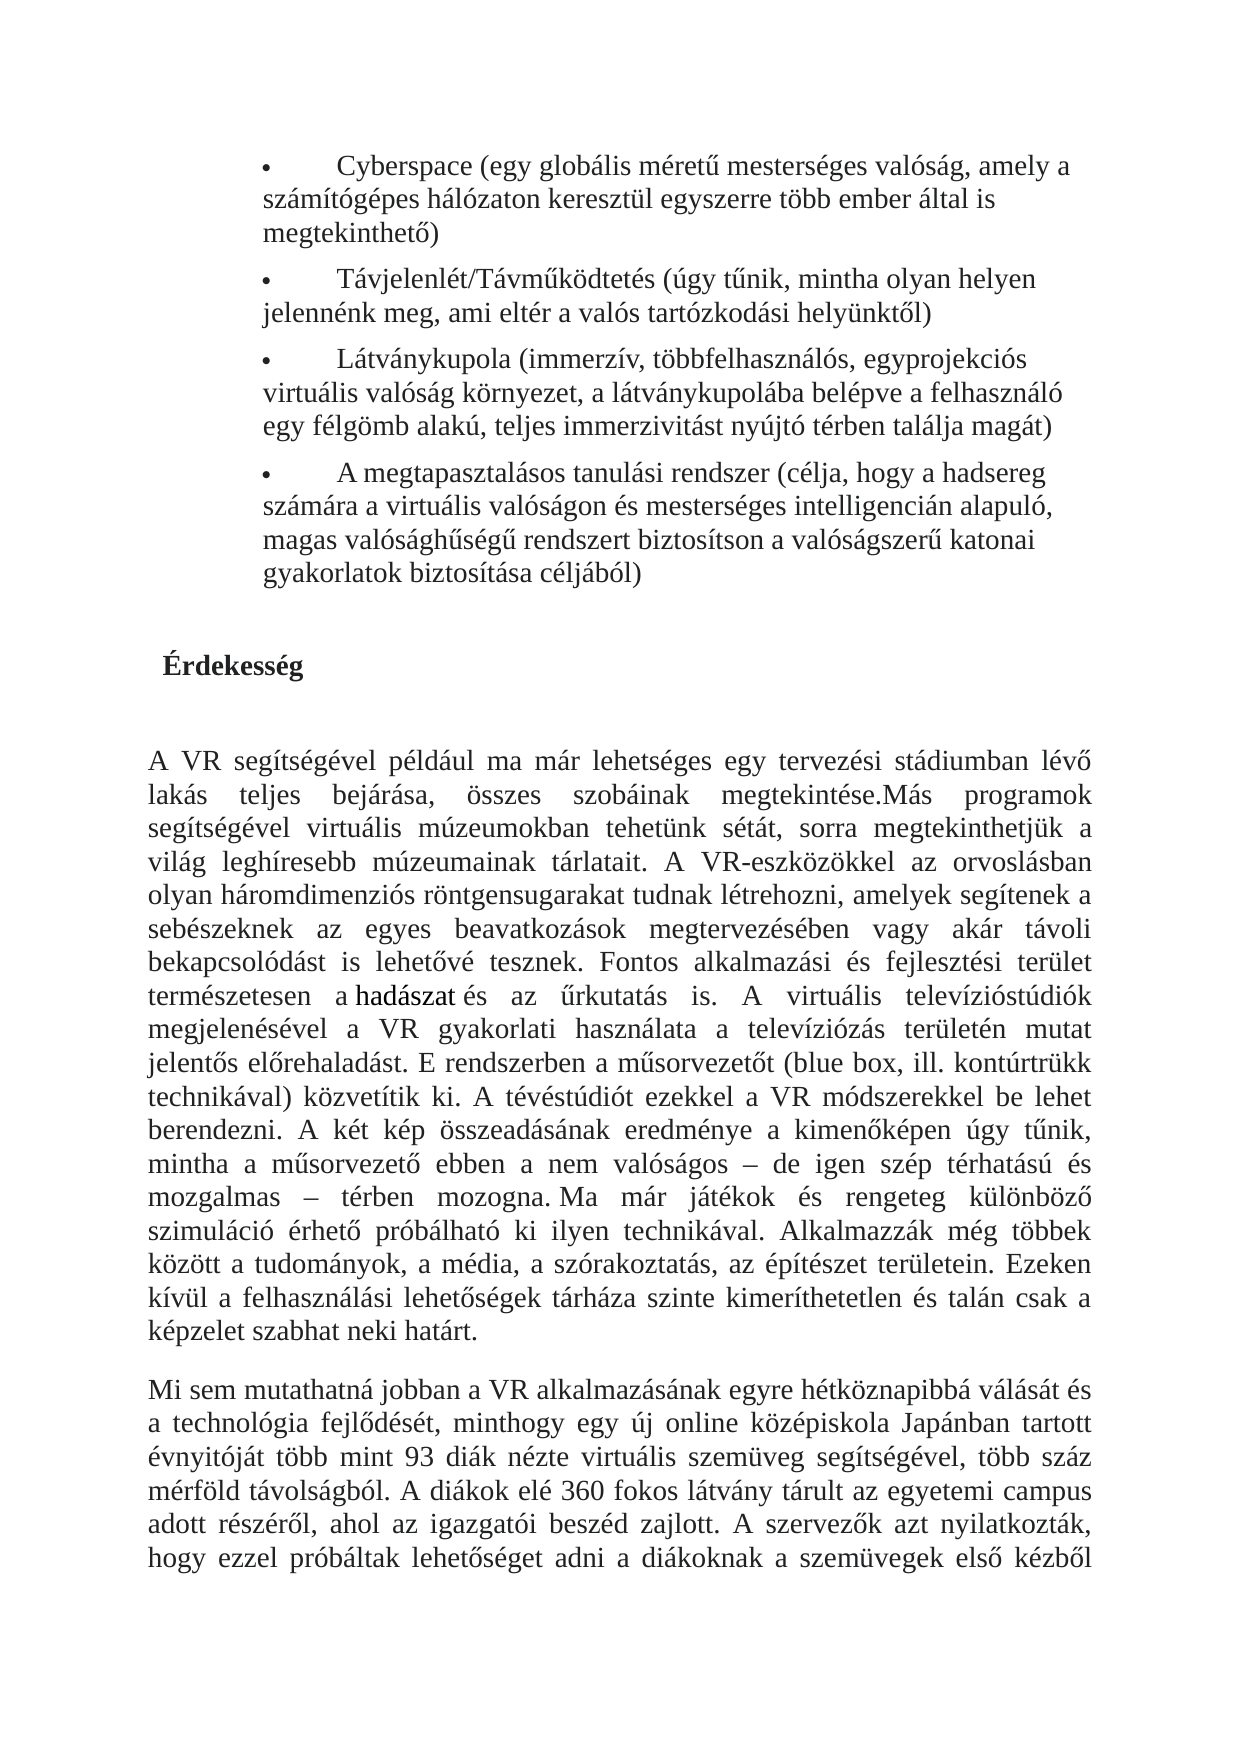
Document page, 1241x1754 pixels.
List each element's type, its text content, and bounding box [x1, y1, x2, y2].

text Érdekesség [148, 648, 1093, 682]
list A megtapasztalásos tanulási rendszer (célja, hogy a hadsereg számára a virtuális valóságon és mesterséges intelligencián alapuló, magas valósághűségű rendszert biztosítson a valóságszerű katonai gyakorlatok biztosítása céljából) [263, 455, 1093, 589]
text Mi sem mutathatná jobban a VR alkalmazásának egyre hétköznapibbá válását és a technológia fejlődését, minthogy egy új online középiskola Japánban tartott évnyitóját több mint 93 diák nézte virtuális szemüveg segítségével, több száz mérföld távolságból. A diákok elé 360 fokos látvány tárult az egyetemi campus adott részéről, ahol az igazgatói beszéd zajlott. A szervezők azt nyilatkozták, hogy ezzel próbáltak lehetőséget adni a diákoknak a szemüvegek első kézből [148, 1372, 1093, 1573]
list Látványkupola (immerzív, többfelhasználós, egyprojekciós virtuális valóság környezet, a látványkupolába belépve a felhasználó egy félgömb alakú, teljes immerzivitást nyújtó térben találja magát) [263, 341, 1093, 442]
list Cyberspace (egy globális méretű mesterséges valóság, amely a számítógépes hálózaton keresztül egyszerre több ember által is megtekinthető) [263, 148, 1093, 248]
list Távjelenlét/Távműködtetés (úgy tűnik, mintha olyan helyen jelennénk meg, ami eltér a valós tartózkodási helyünktől) [263, 261, 1093, 328]
text A VR segítségével például ma már lehetséges egy tervezési stádiumban lévő lakás teljes bejárása, összes szobáinak megtekintése.Más programok segítségével virtuális múzeumokban tehetünk sétát, sorra megtekinthetjük a világ leghíresebb múzeumainak tárlatait. A VR-eszközökkel az orvoslásban olyan háromdimenziós röntgensugarakat tudnak létrehozni, amelyek segítenek a sebészeknek az egyes beavatkozások megtervezésében vagy akár távoli bekapcsolódást is lehetővé tesznek. Fontos alkalmazási és fejlesztési terület természetesen a hadászat és az űrkutatás is. A virtuális televízióstúdiók megjelenésével a VR gyakorlati használata a televíziózás területén mutat jelentős előrehaladást. E rendszerben a műsorvezetőt (blue box, ill. kontúrtrükk technikával) közvetítik ki. A tévéstúdiót ezekkel a VR módszerekkel be lehet berendezni. A két kép összeadásának eredménye a kimenőképen úgy tűnik, mintha a műsorvezető ebben a nem valóságos – de igen szép térhatású és mozgalmas – térben mozogna. Ma már játékok és rengeteg különböző szimuláció érhető próbálható ki ilyen technikával. Alkalmazzák még többek között a tudományok, a média, a szórakoztatás, az építészet területein. Ezeken kívül a felhasználási lehetőségek tárháza szinte kimeríthetetlen és talán csak a képzelet szabhat neki határt. [148, 743, 1093, 1347]
